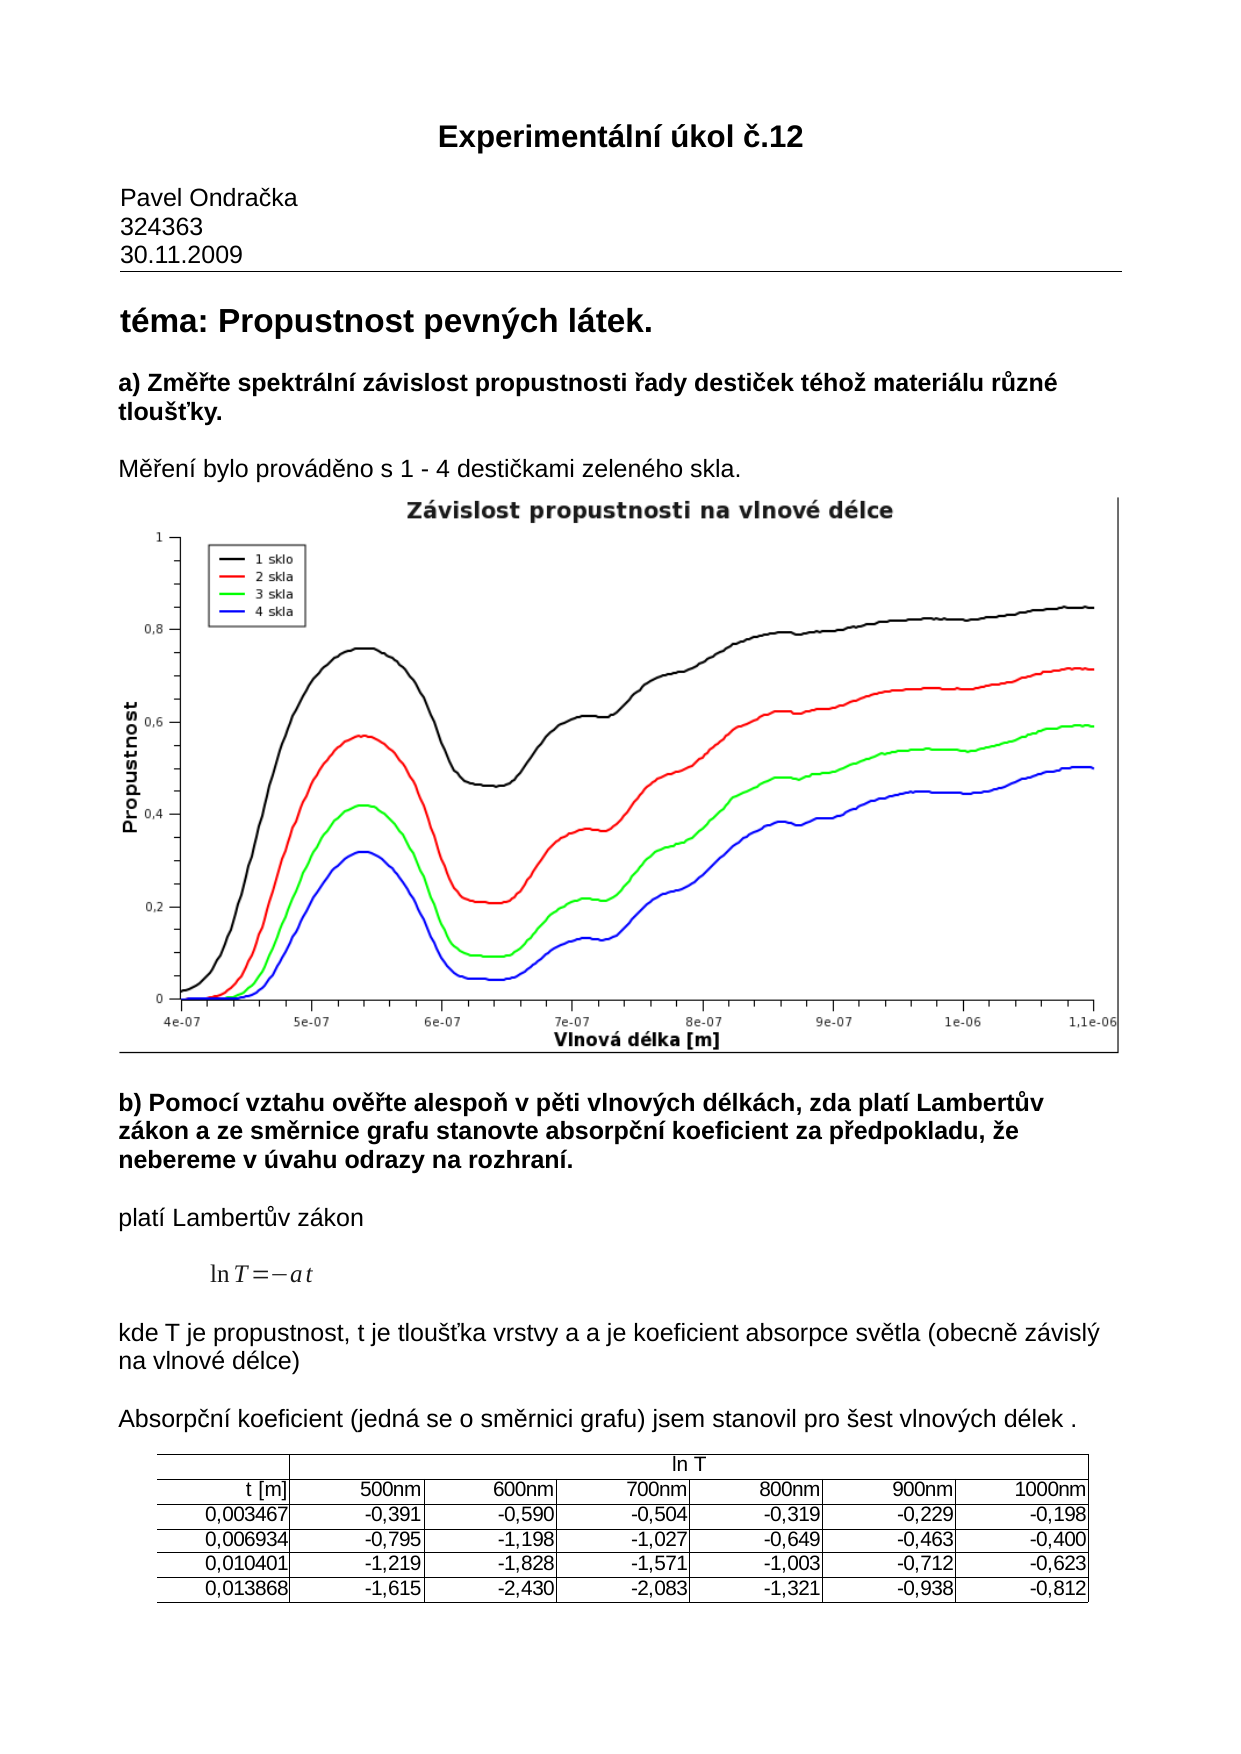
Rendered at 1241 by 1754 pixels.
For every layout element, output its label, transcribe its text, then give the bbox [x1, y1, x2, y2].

text kde T je propustnost, t je tloušťka vrstvy a a je koeficient absorpce světla (obecně závislý na vlnové délce) [118, 1317, 1122, 1375]
text platí Lambertův zákon [118, 1202, 1122, 1231]
text a) Změřte spektrální závislost propustnosti řady destiček téhož materiálu různé tloušťky. [118, 368, 1122, 426]
text 324363 [120, 212, 1122, 240]
text 30.11.2009 [120, 240, 1122, 271]
text Pavel Ondračka [120, 183, 1122, 212]
picture [116, 494, 1121, 1059]
text Experimentální úkol č.12 [120, 118, 1122, 154]
text b) Pomocí vztahu ověřte alespoň v pěti vlnových délkách, zda platí Lambertův zákon a ze směrnice grafu stanovte absorpční koeficient za předpokladu, že nebereme v úvahu odrazy na rozhraní. [118, 1087, 1122, 1174]
text Absorpční koeficient (jedná se o směrnici grafu) jsem stanovil pro šest vlnových délek . [118, 1404, 1122, 1432]
text téma: Propustnost pevných látek. [120, 301, 1122, 339]
text Měření bylo prováděno s 1 - 4 destičkami zeleného skla. [118, 454, 1122, 483]
